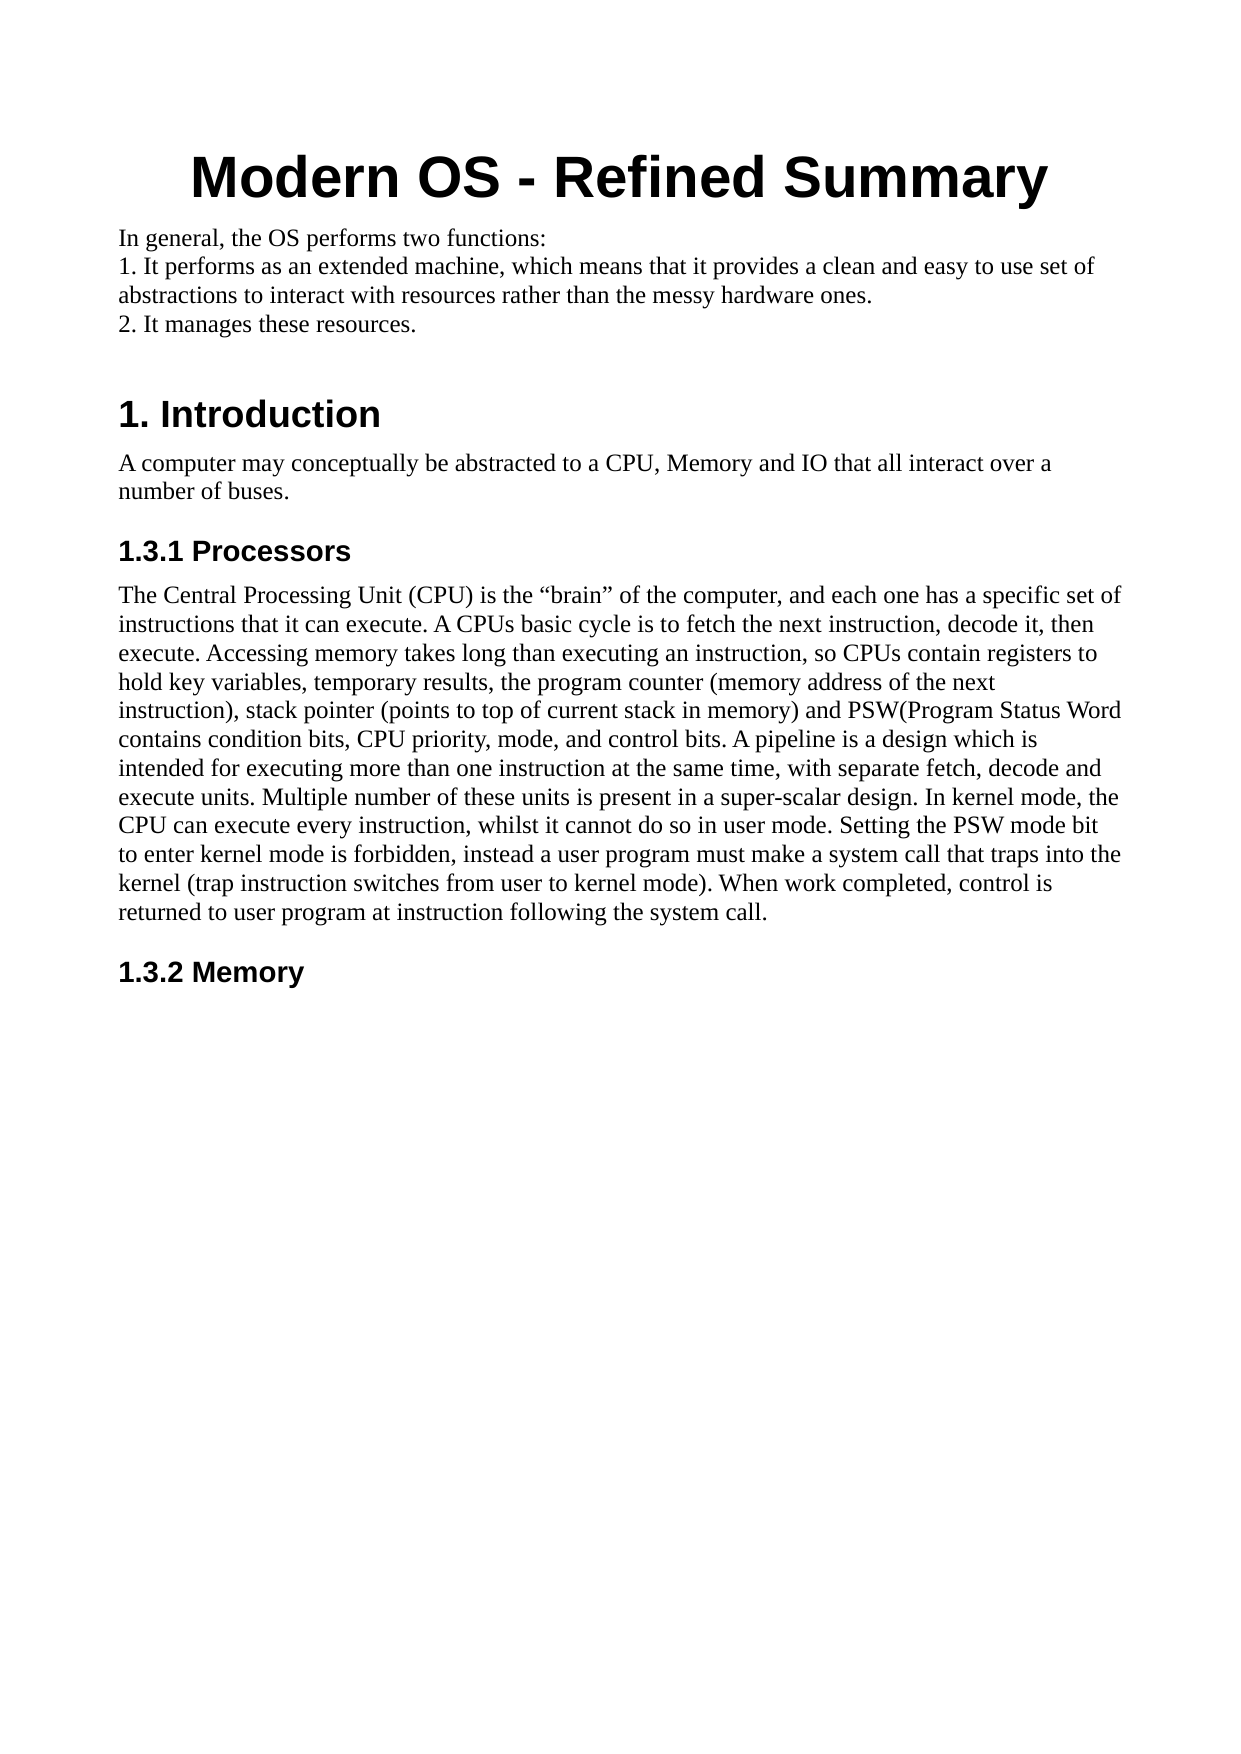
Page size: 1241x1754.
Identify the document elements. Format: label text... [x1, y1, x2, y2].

text The Central Processing Unit (CPU) is the “brain” of the computer, and each one has a specific set of instructions that it can execute. A CPUs basic cycle is to fetch the next instruction, decode it, then execute. Accessing memory takes long than executing an instruction, so CPUs contain registers to hold key variables, temporary results, the program counter (memory address of the next instruction), stack pointer (points to top of current stack in memory) and PSW(Program Status Word contains condition bits, CPU priority, mode, and control bits. A pipeline is a design which is intended for executing more than one instruction at the same time, with separate fetch, decode and execute units. Multiple number of these units is present in a super-scalar design. In kernel mode, the CPU can execute every instruction, whilst it cannot do so in user mode. Setting the PSW mode bit to enter kernel mode is forbidden, instead a user program must make a system call that traps into the kernel (trap instruction switches from user to kernel mode). When work completed, control is returned to user program at instruction following the system call. [118, 581, 1122, 926]
text In general, the OS performs two functions: [118, 223, 1122, 251]
subtitle 1. Introduction [118, 391, 1122, 435]
title Modern OS - Refined Summary [118, 143, 1122, 210]
subtitle 1.3.1 Processors [118, 534, 1122, 568]
text 1. It performs as an extended machine, which means that it provides a clean and easy to use set of abstractions to interact with resources rather than the messy hardware ones. [118, 251, 1122, 309]
subtitle 1.3.2 Memory [118, 955, 1122, 988]
text 2. It manages these resources. [118, 309, 1122, 338]
text A computer may conceptually be abstracted to a CPU, Memory and IO that all interact over a number of buses. [118, 448, 1122, 505]
